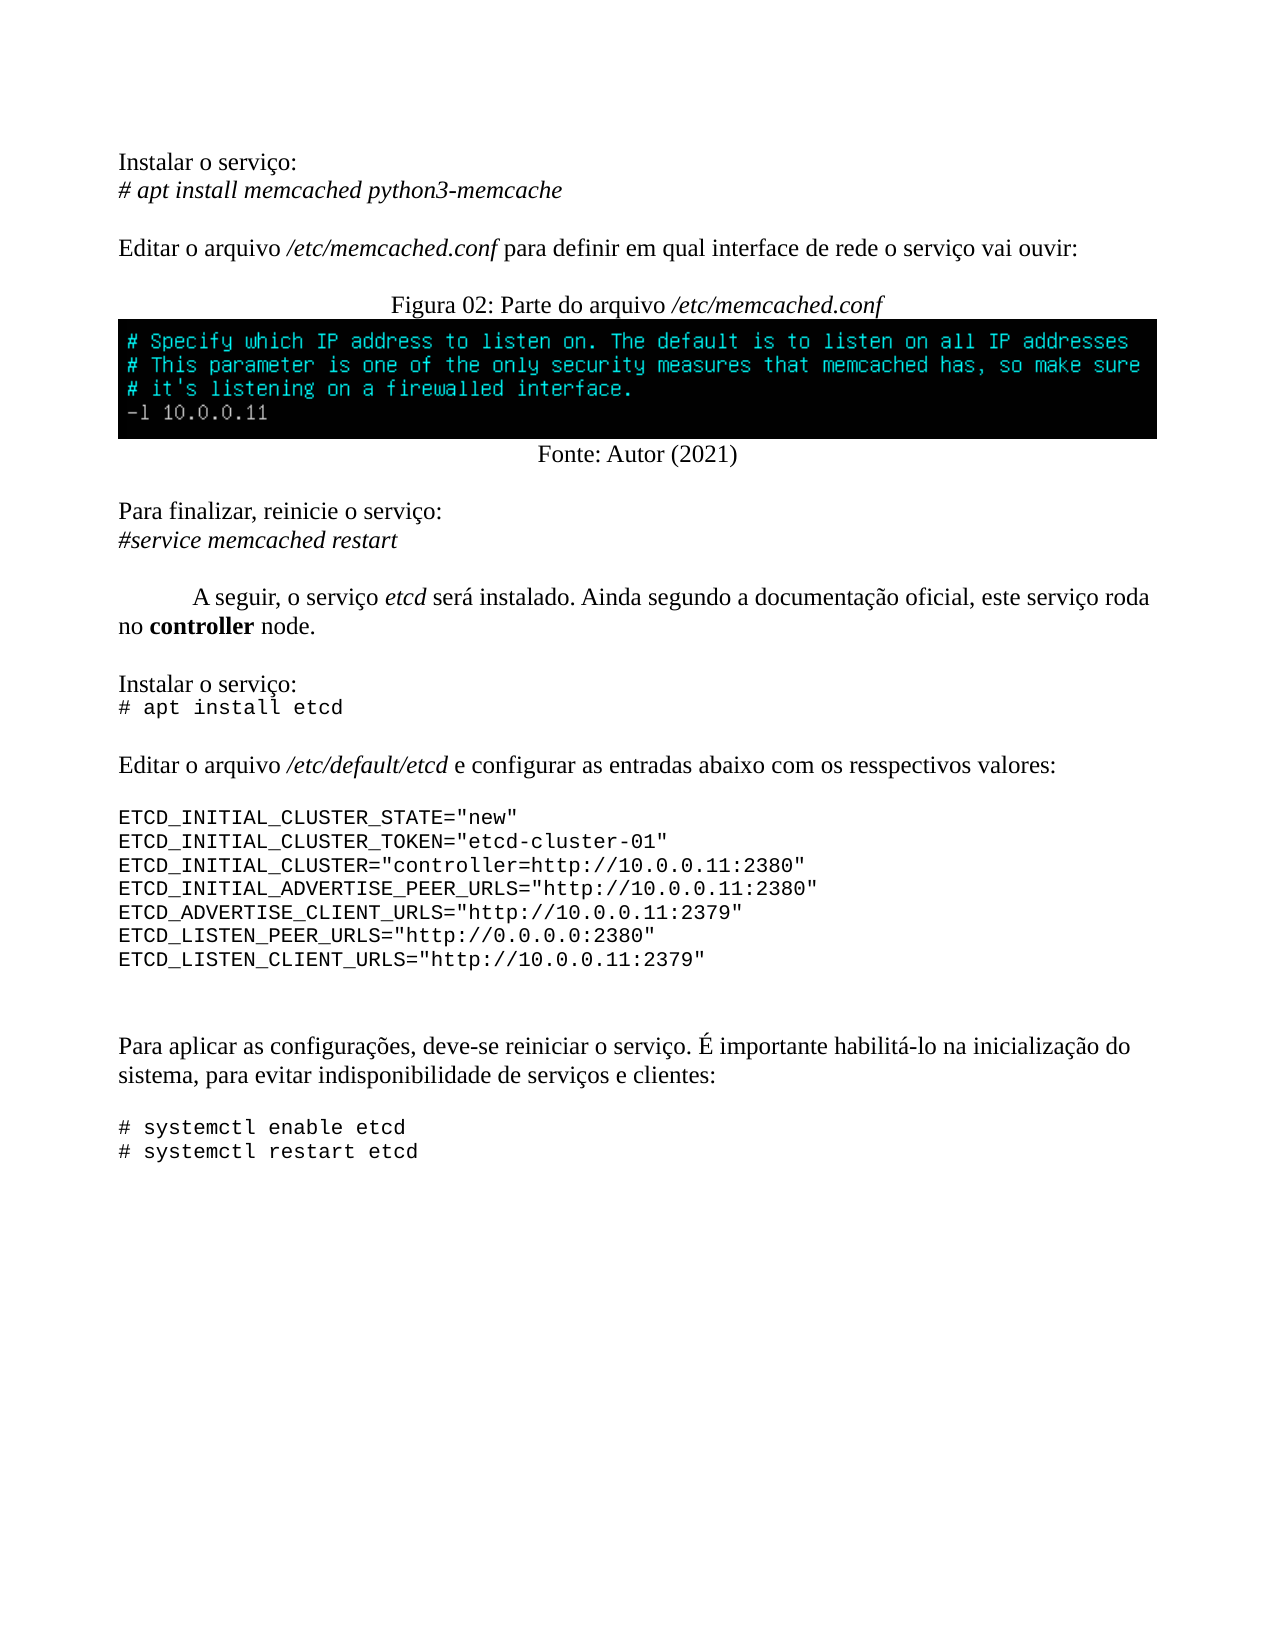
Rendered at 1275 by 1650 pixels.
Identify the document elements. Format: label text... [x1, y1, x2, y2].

picture [118, 319, 1157, 439]
text A seguir, o serviço etcd será instalado. Ainda segundo a documentação oficial, este serviço roda no controller node. [118, 582, 1157, 640]
text Para finalizar, reinicie o serviço: [118, 496, 1157, 525]
text # apt install etcd [118, 697, 1157, 721]
text ETCD_LISTEN_CLIENT_URLS="http://10.0.0.11:2379" [118, 949, 1157, 973]
text ETCD_INITIAL_CLUSTER="controller=http://10.0.0.11:2380" [118, 854, 1157, 878]
text ETCD_INITIAL_CLUSTER_STATE="new" [118, 807, 1157, 831]
text Instalar o serviço: [118, 147, 1157, 176]
text Instalar o serviço: [118, 669, 1157, 697]
text ETCD_INITIAL_CLUSTER_TOKEN="etcd-cluster-01" [118, 831, 1157, 854]
text Editar o arquivo /etc/default/etcd e configurar as entradas abaixo com os resspectivos valores: [118, 750, 1157, 778]
text Editar o arquivo /etc/memcached.conf para definir em qual interface de rede o serviço vai ouvir: [118, 233, 1157, 262]
text ETCD_ADVERTISE_CLIENT_URLS="http://10.0.0.11:2379" [118, 902, 1157, 926]
text ETCD_LISTEN_PEER_URLS="http://0.0.0.0:2380" [118, 926, 1157, 949]
text Figura 02: Parte do arquivo /etc/memcached.conf [118, 291, 1157, 319]
text Fonte: Autor (2021) [118, 439, 1157, 467]
text #service memcached restart [118, 525, 1157, 554]
text # apt install memcached python3-memcache [118, 176, 1157, 204]
text Para aplicar as configurações, deve-se reiniciar o serviço. É importante habilitá-lo na inicialização do sistema, para evitar indisponibilidade de serviços e clientes: [118, 1031, 1157, 1117]
text # systemctl enable etcd [118, 1117, 1157, 1141]
text # systemctl restart etcd [118, 1141, 1157, 1164]
text ETCD_INITIAL_ADVERTISE_PEER_URLS="http://10.0.0.11:2380" [118, 878, 1157, 902]
